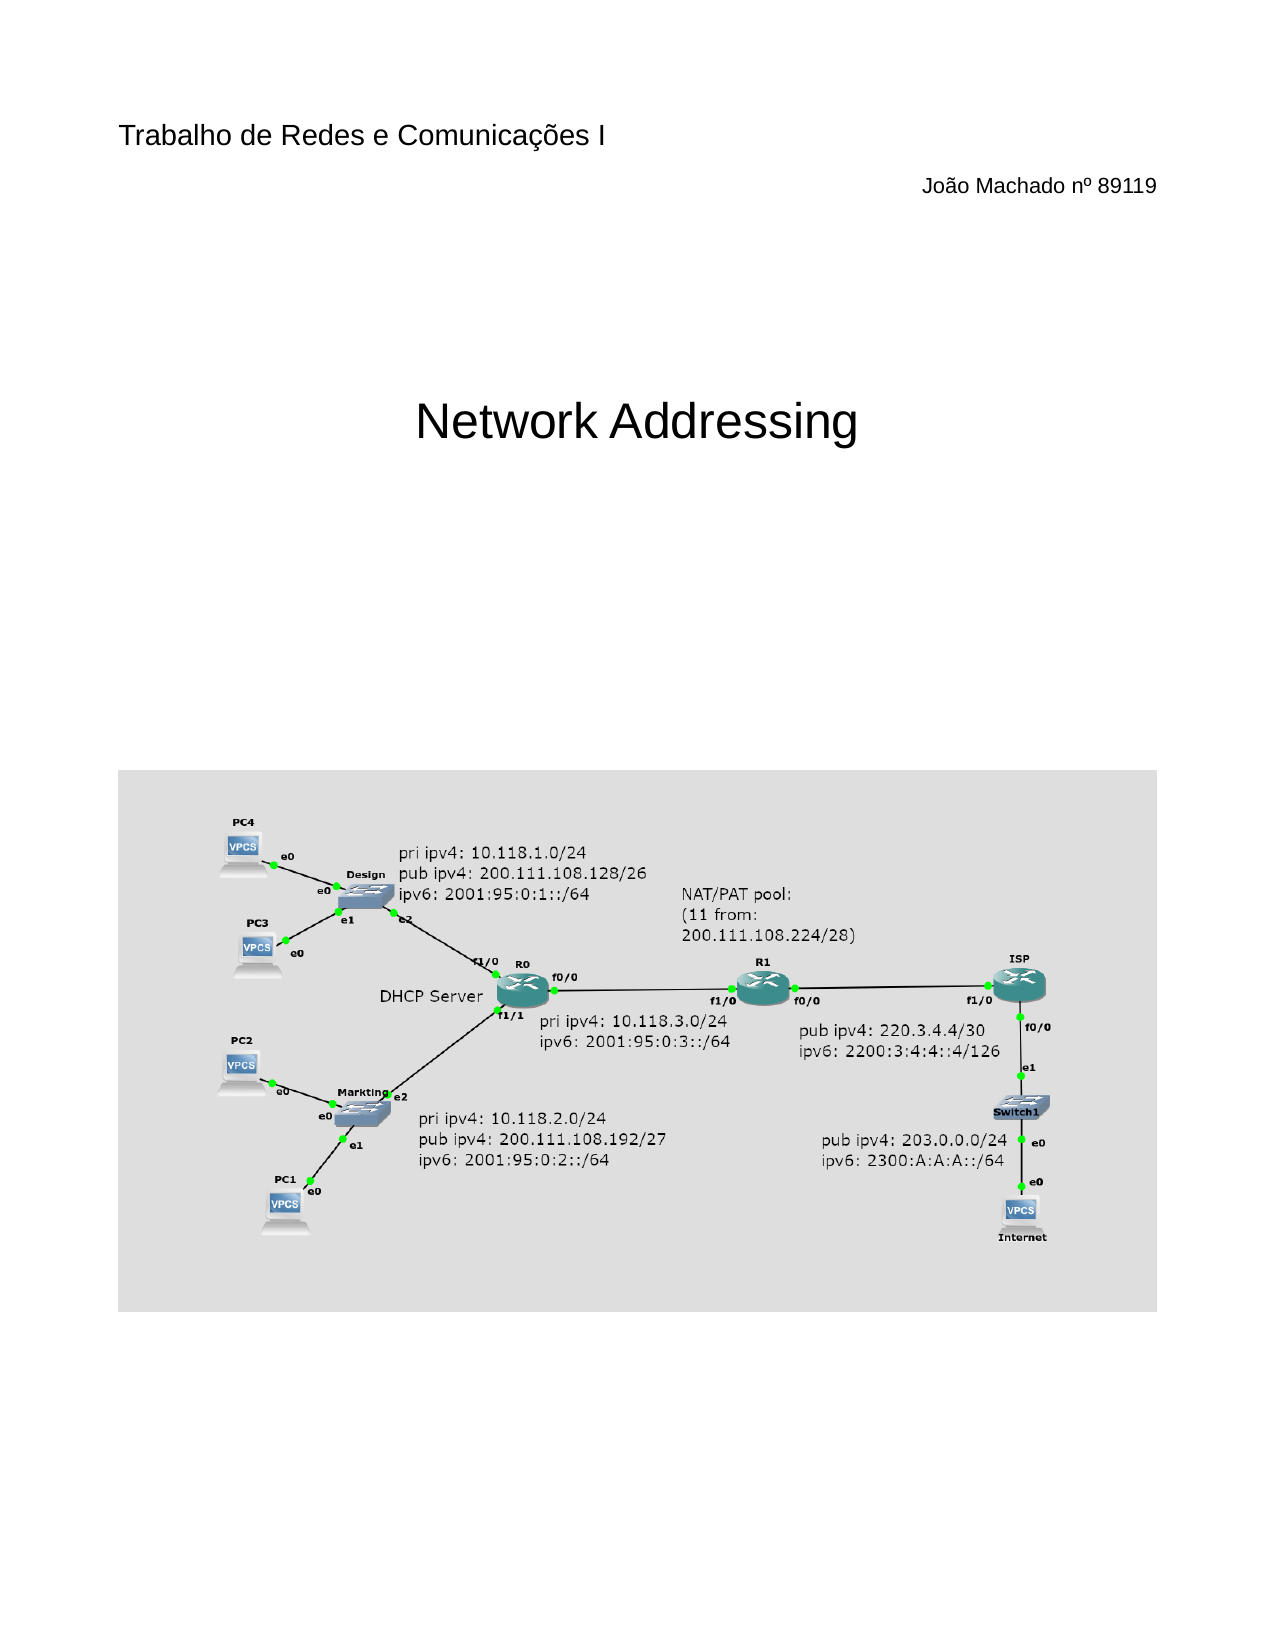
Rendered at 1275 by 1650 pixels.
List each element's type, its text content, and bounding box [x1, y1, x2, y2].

subtitle Network Addressing [118, 392, 1157, 449]
picture [118, 770, 1157, 1312]
text João Machado nº 89119 [118, 173, 1157, 198]
text Trabalho de Redes e Comunicações I [118, 118, 1157, 152]
